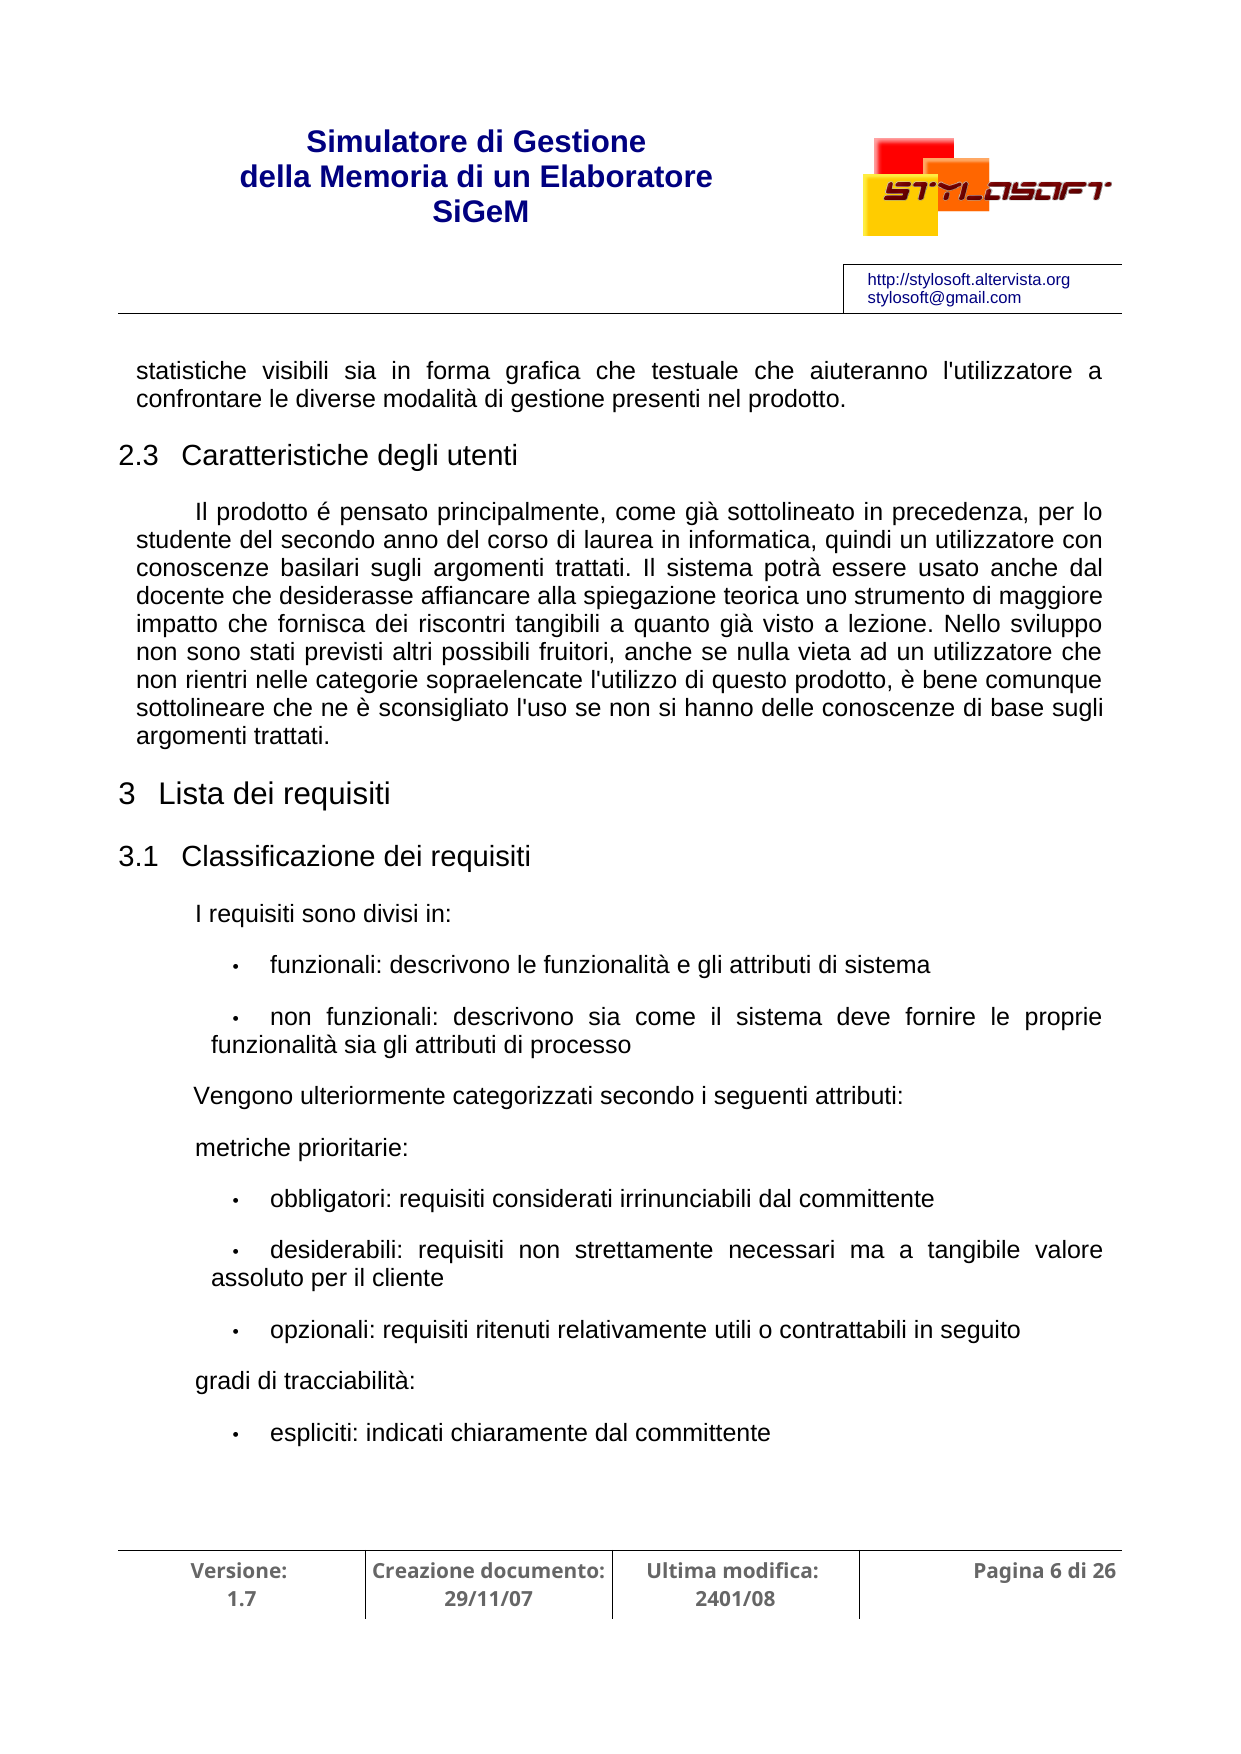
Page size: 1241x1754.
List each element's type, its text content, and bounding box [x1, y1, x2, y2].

picture [848, 123, 1117, 247]
list desiderabili: requisiti non strettamente necessari ma a tangibile valore assoluto per il cliente [173, 1236, 1104, 1292]
list funzionali: descrivono le funzionalità e gli attributi di sistema [173, 951, 1104, 979]
subtitle Classificazione dei requisiti [118, 840, 1122, 873]
text statistiche visibili sia in forma grafica che testuale che aiuteranno l'utilizzatore a confrontare le diverse modalità di gestione presenti nel prodotto. [136, 357, 1104, 412]
list Vengono ulteriormente categorizzati secondo i seguenti attributi: [156, 1082, 1104, 1110]
subtitle Lista dei requisiti [118, 776, 1122, 811]
list obbligatori: requisiti considerati irrinunciabili dal committente [173, 1185, 1104, 1213]
text gradi di tracciabilità: [136, 1367, 1104, 1395]
list non funzionali: descrivono sia come il sistema deve fornire le proprie funzionalità sia gli attributi di processo [173, 1002, 1104, 1058]
text Il prodotto é pensato principalmente, come già sottolineato in precedenza, per lo studente del secondo anno del corso di laurea in informatica, quindi un utilizzatore con conoscenze basilari sugli argomenti trattati. Il sistema potrà essere usato anche dal docente che desiderasse affiancare alla spiegazione teorica uno strumento di maggiore impatto che fornisca dei riscontri tangibili a quanto già visto a lezione. Nello sviluppo non sono stati previsti altri possibili fruitori, anche se nulla vieta ad un utilizzatore che non rientri nelle categorie sopraelencate l'utilizzo di questo prodotto, è bene comunque sottolineare che ne è sconsigliato l'uso se non si hanno delle conoscenze di base sugli argomenti trattati. [136, 498, 1104, 749]
list espliciti: indicati chiaramente dal committente [173, 1418, 1104, 1446]
text I requisiti sono divisi in: [136, 899, 1104, 927]
subtitle Caratteristiche degli utenti [118, 439, 1122, 472]
text metriche prioritarie: [136, 1133, 1104, 1161]
list opzionali: requisiti ritenuti relativamente utili o contrattabili in seguito [173, 1316, 1104, 1343]
